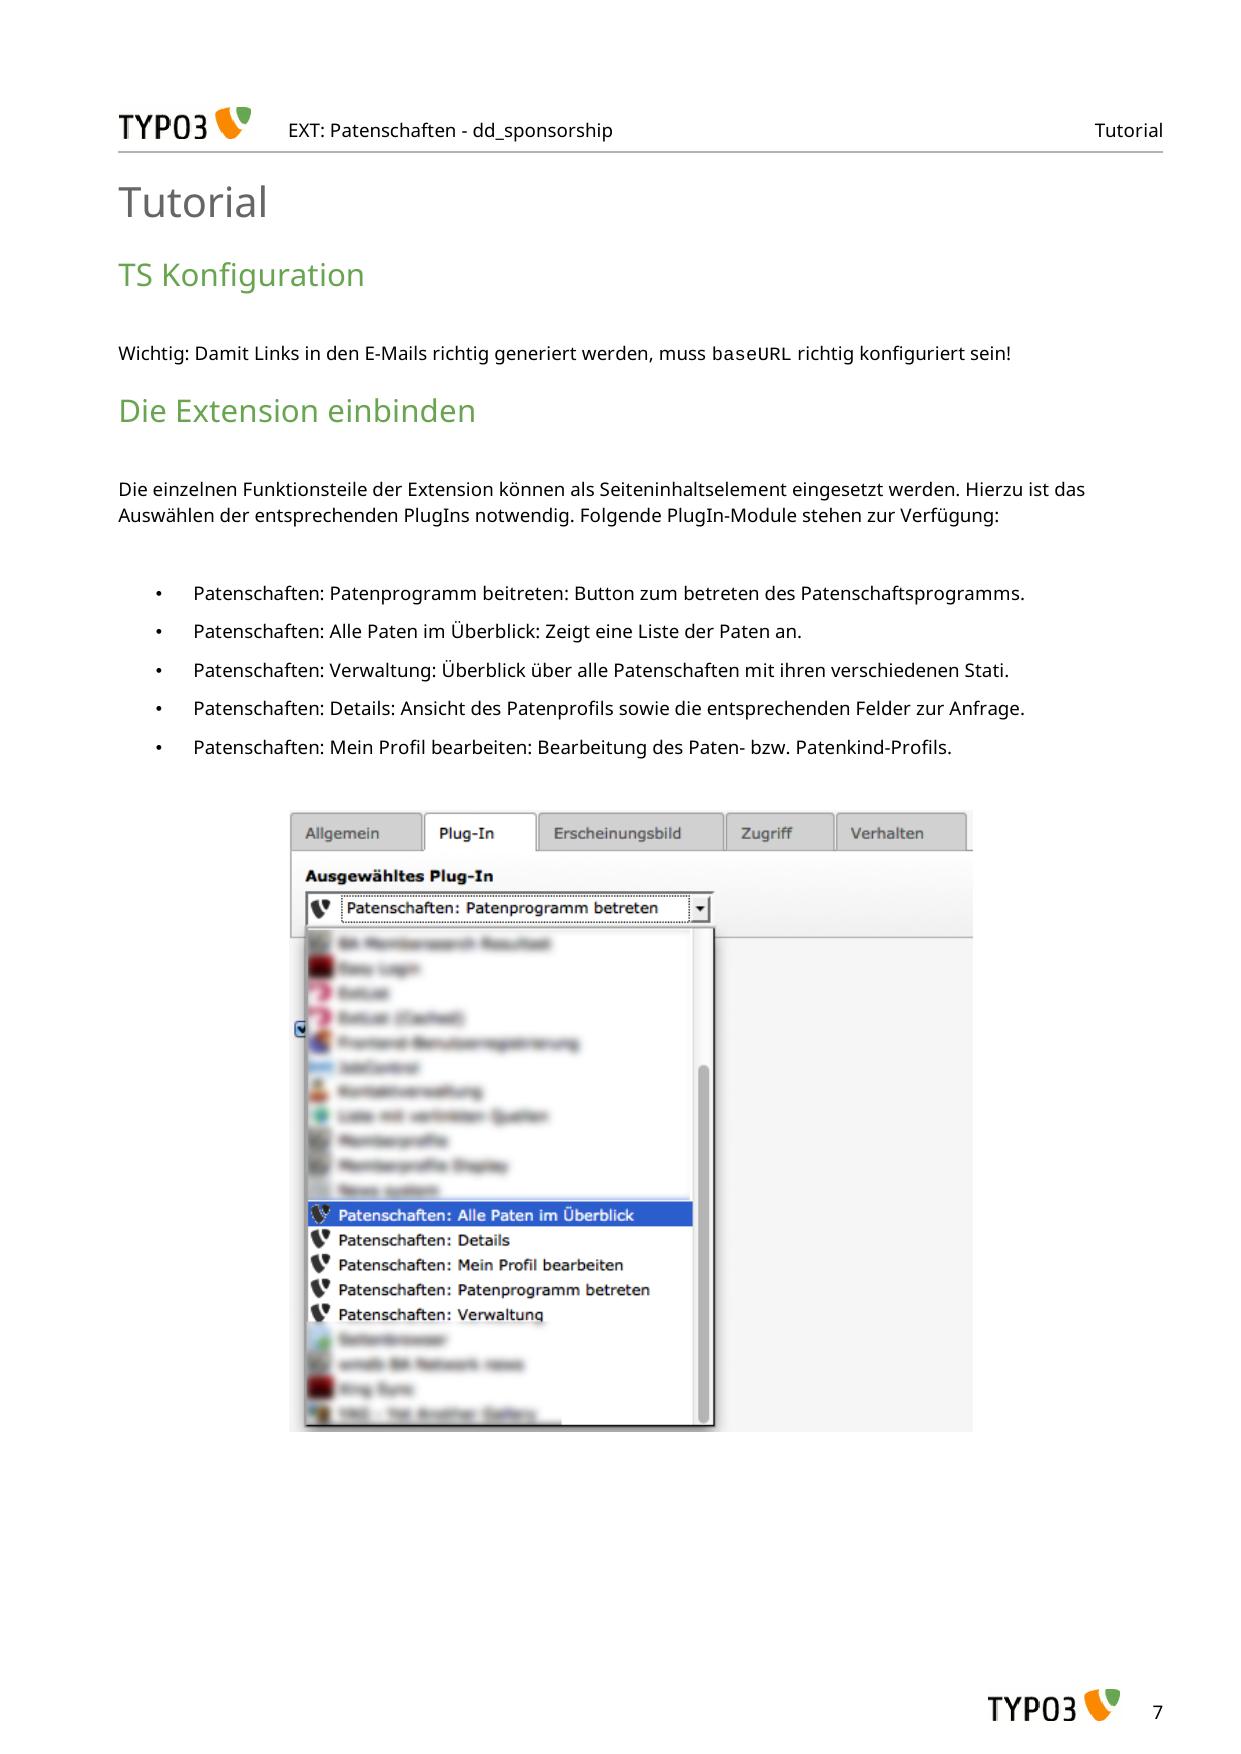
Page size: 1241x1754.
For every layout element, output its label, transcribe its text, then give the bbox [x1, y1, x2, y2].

text Die einzelnen Funktionsteile der Extension können als Seiteninhaltselement eingesetzt werden. Hierzu ist das Auswählen der entsprechenden PlugIns notwendig. Folgende PlugIn-Module stehen zur Verfügung: [118, 476, 1163, 528]
list Patenschaften: Alle Paten im Überblick: Zeigt eine Liste der Paten an. [156, 618, 1163, 644]
text Wichtig: Damit Links in den E-Mails richtig generiert werden, muss baseURL richtig konfiguriert sein! [118, 339, 1163, 366]
picture [289, 810, 973, 1432]
subtitle Tutorial [118, 172, 1163, 229]
subtitle Die Extension einbinden [118, 389, 1163, 432]
list Patenschaften: Details: Ansicht des Patenprofils sowie die entsprechenden Felder zur Anfrage. [156, 695, 1163, 721]
subtitle TS Konfiguration [118, 253, 1163, 295]
list Patenschaften: Verwaltung: Überblick über alle Patenschaften mit ihren verschiedenen Stati. [156, 656, 1163, 682]
picture [118, 106, 254, 139]
picture [987, 1688, 1123, 1721]
list Patenschaften: Mein Profil bearbeiten: Bearbeitung des Paten- bzw. Patenkind-Profils. [156, 733, 1163, 759]
list Patenschaften: Patenprogramm beitreten: Button zum betreten des Patenschaftsprogramms. [156, 579, 1163, 605]
